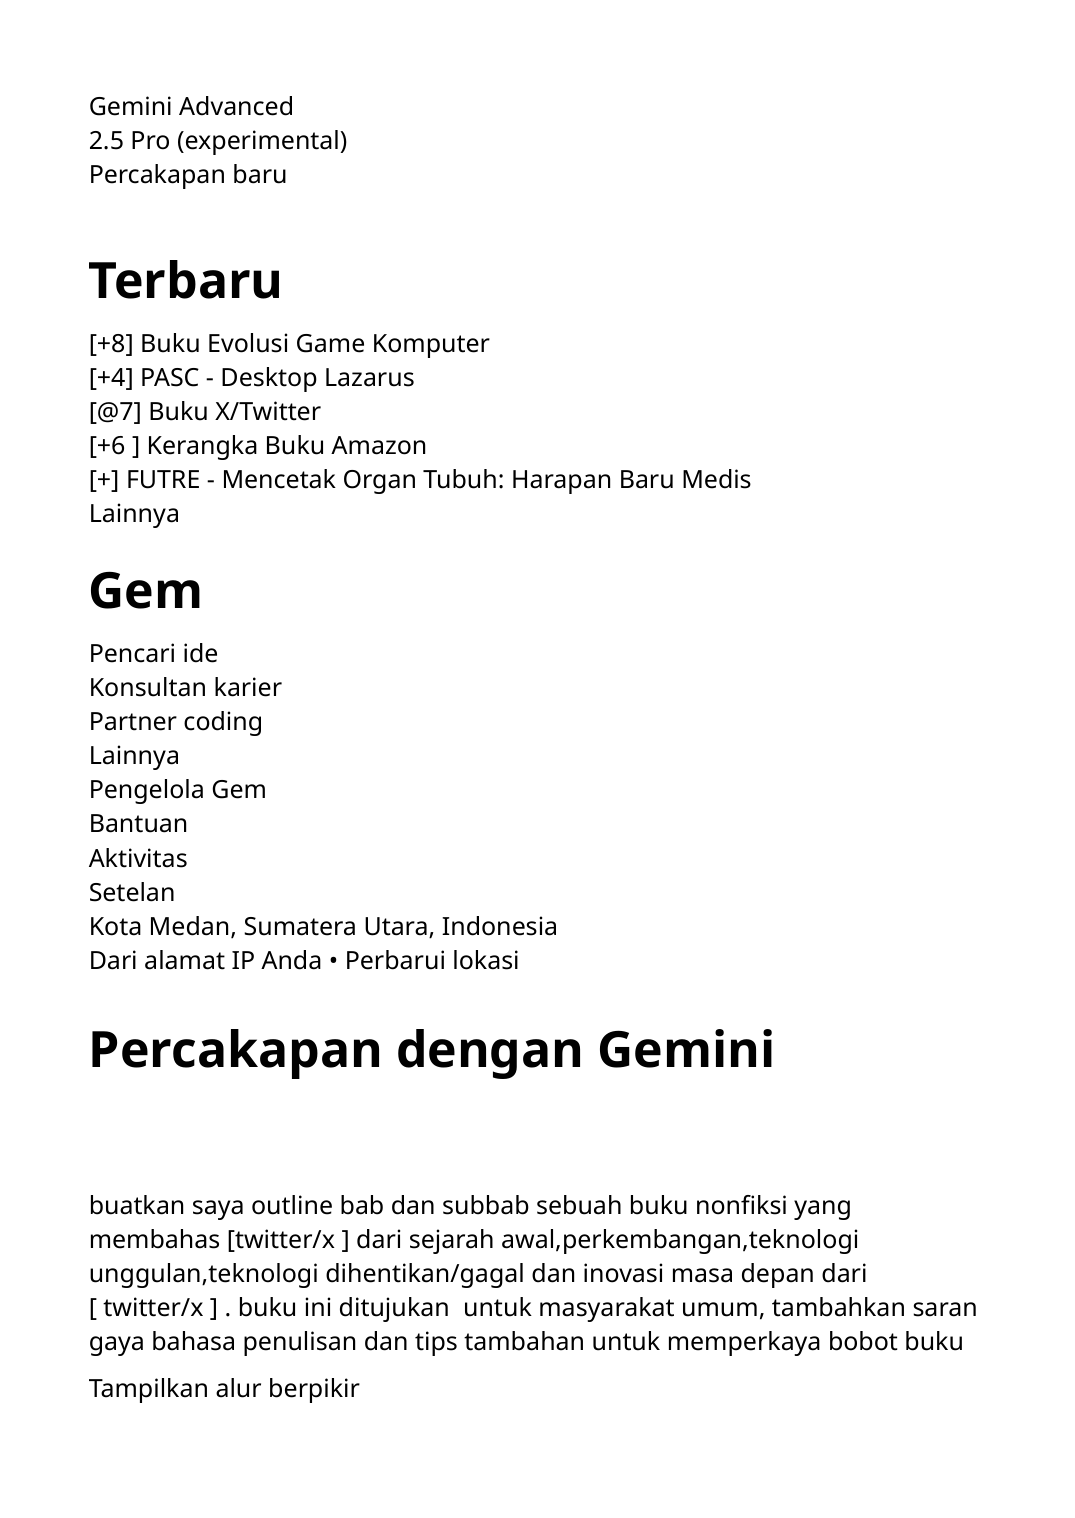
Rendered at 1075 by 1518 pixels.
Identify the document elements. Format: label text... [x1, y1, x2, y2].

text Setelan [88, 874, 986, 908]
text [+4] PASC - Desktop Lazarus [88, 360, 986, 394]
text Lainnya [88, 496, 986, 530]
text [+6 ] Kerangka Buku Amazon [88, 428, 986, 462]
text Lainnya [88, 738, 986, 772]
subtitle Percakapan dengan Gemini [88, 1014, 986, 1082]
text [+] FUTRE - Mencetak Organ Tubuh: Harapan Baru Medis [88, 462, 986, 496]
text 2.5 Pro (experimental) [88, 123, 986, 157]
text Konsultan karier [88, 670, 986, 704]
subtitle Terbaru [88, 245, 986, 313]
text Tampilkan alur berpikir [88, 1371, 986, 1404]
text Aktivitas [88, 840, 986, 874]
text Partner coding [88, 704, 986, 738]
text [@7] Buku X/Twitter [88, 394, 986, 428]
text Percakapan baru [88, 157, 986, 191]
text Kota Medan, Sumatera Utara, Indonesia Dari alamat IP Anda • Perbarui lokasi [88, 908, 986, 976]
text Pengelola Gem [88, 772, 986, 806]
text Pencari ide [88, 636, 986, 670]
text buatkan saya outline bab dan subbab sebuah buku nonfiksi yang membahas [twitter/x ] dari sejarah awal,perkembangan,teknologi unggulan,teknologi dihentikan/gagal dan inovasi masa depan dari [ twitter/x ] . buku ini ditujukan untuk masyarakat umum, tambahkan saran gaya bahasa penulisan dan tips tambahan untuk memperkaya bobot buku [88, 1188, 986, 1358]
text Bantuan [88, 806, 986, 840]
subtitle Gem [88, 555, 986, 623]
text Gemini Advanced [88, 88, 986, 123]
text [+8] Buku Evolusi Game Komputer [88, 326, 986, 360]
